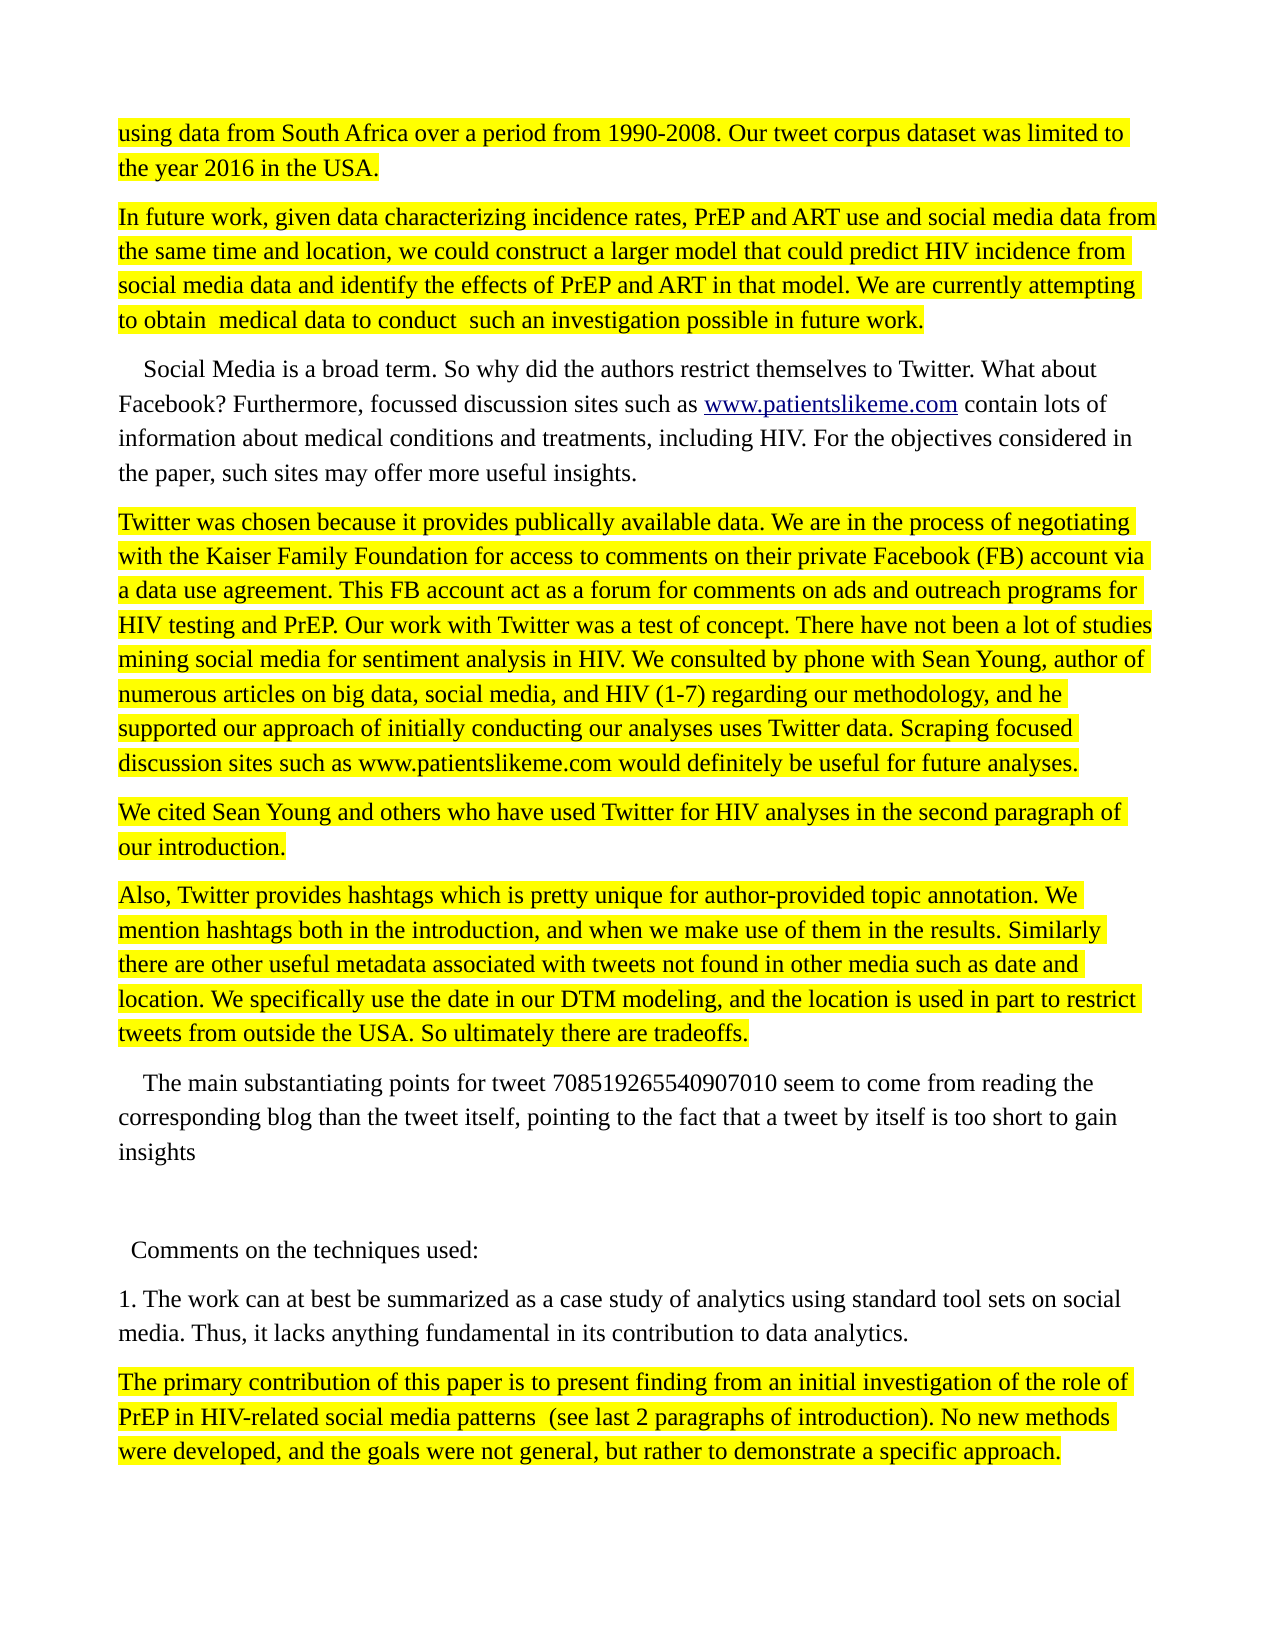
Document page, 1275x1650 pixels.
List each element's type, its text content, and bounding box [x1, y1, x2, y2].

text using data from South Africa over a period from 1990-2008. Our tweet corpus dataset was limited to the year 2016 in the USA. [118, 118, 1157, 181]
text The primary contribution of this paper is to present finding from an initial investigation of the role of PrEP in HIV-related social media patterns (see last 2 paragraphs of introduction). No new methods were developed, and the goals were not general, but rather to demonstrate a specific approach. [118, 1367, 1157, 1465]
text In future work, given data characterizing incidence rates, PrEP and ART use and social media data from the same time and location, we could construct a larger model that could predict HIV incidence from social media data and identify the effects of PrEP and ART in that model. We are currently attempting to obtain medical data to conduct such an investigation possible in future work. [118, 202, 1157, 334]
text Comments on the techniques used: [118, 1235, 1157, 1263]
text 1. The work can at best be summarized as a case study of analytics using standard tool sets on social media. Thus, it lacks anything fundamental in its contribution to data analytics. [118, 1284, 1157, 1347]
text We cited Sean Young and others who have used Twitter for HIV analyses in the second paragraph of our introduction. [118, 797, 1157, 860]
text Social Media is a broad term. So why did the authors restrict themselves to Twitter. What about Facebook? Furthermore, focussed discussion sites such as www.patientslikeme.com contain lots of information about medical conditions and treatments, including HIV. For the objectives considered in the paper, such sites may offer more useful insights. [118, 354, 1157, 486]
text The main substantiating points for tweet 708519265540907010 seem to come from reading the corresponding blog than the tweet itself, pointing to the fact that a tweet by itself is too short to gain insights [118, 1068, 1157, 1165]
text Twitter was chosen because it provides publically available data. We are in the process of negotiating with the Kaiser Family Foundation for access to comments on their private Facebook (FB) account via a data use agreement. This FB account act as a forum for comments on ads and outreach programs for HIV testing and PrEP. Our work with Twitter was a test of concept. There have not been a lot of studies mining social media for sentiment analysis in HIV. We consulted by phone with Sean Young, author of numerous articles on big data, social media, and HIV (1-7) regarding our methodology, and he supported our approach of initially conducting our analyses uses Twitter data. Scraping focused discussion sites such as www.patientslikeme.com would definitely be useful for future analyses. [118, 507, 1157, 777]
text Also, Twitter provides hashtags which is pretty unique for author-provided topic annotation. We mention hashtags both in the introduction, and when we make use of them in the results. Similarly there are other useful metadata associated with tweets not found in other media such as date and location. We specifically use the date in our DTM modeling, and the location is used in part to restrict tweets from outside the USA. So ultimately there are tradeoffs. [118, 881, 1157, 1047]
